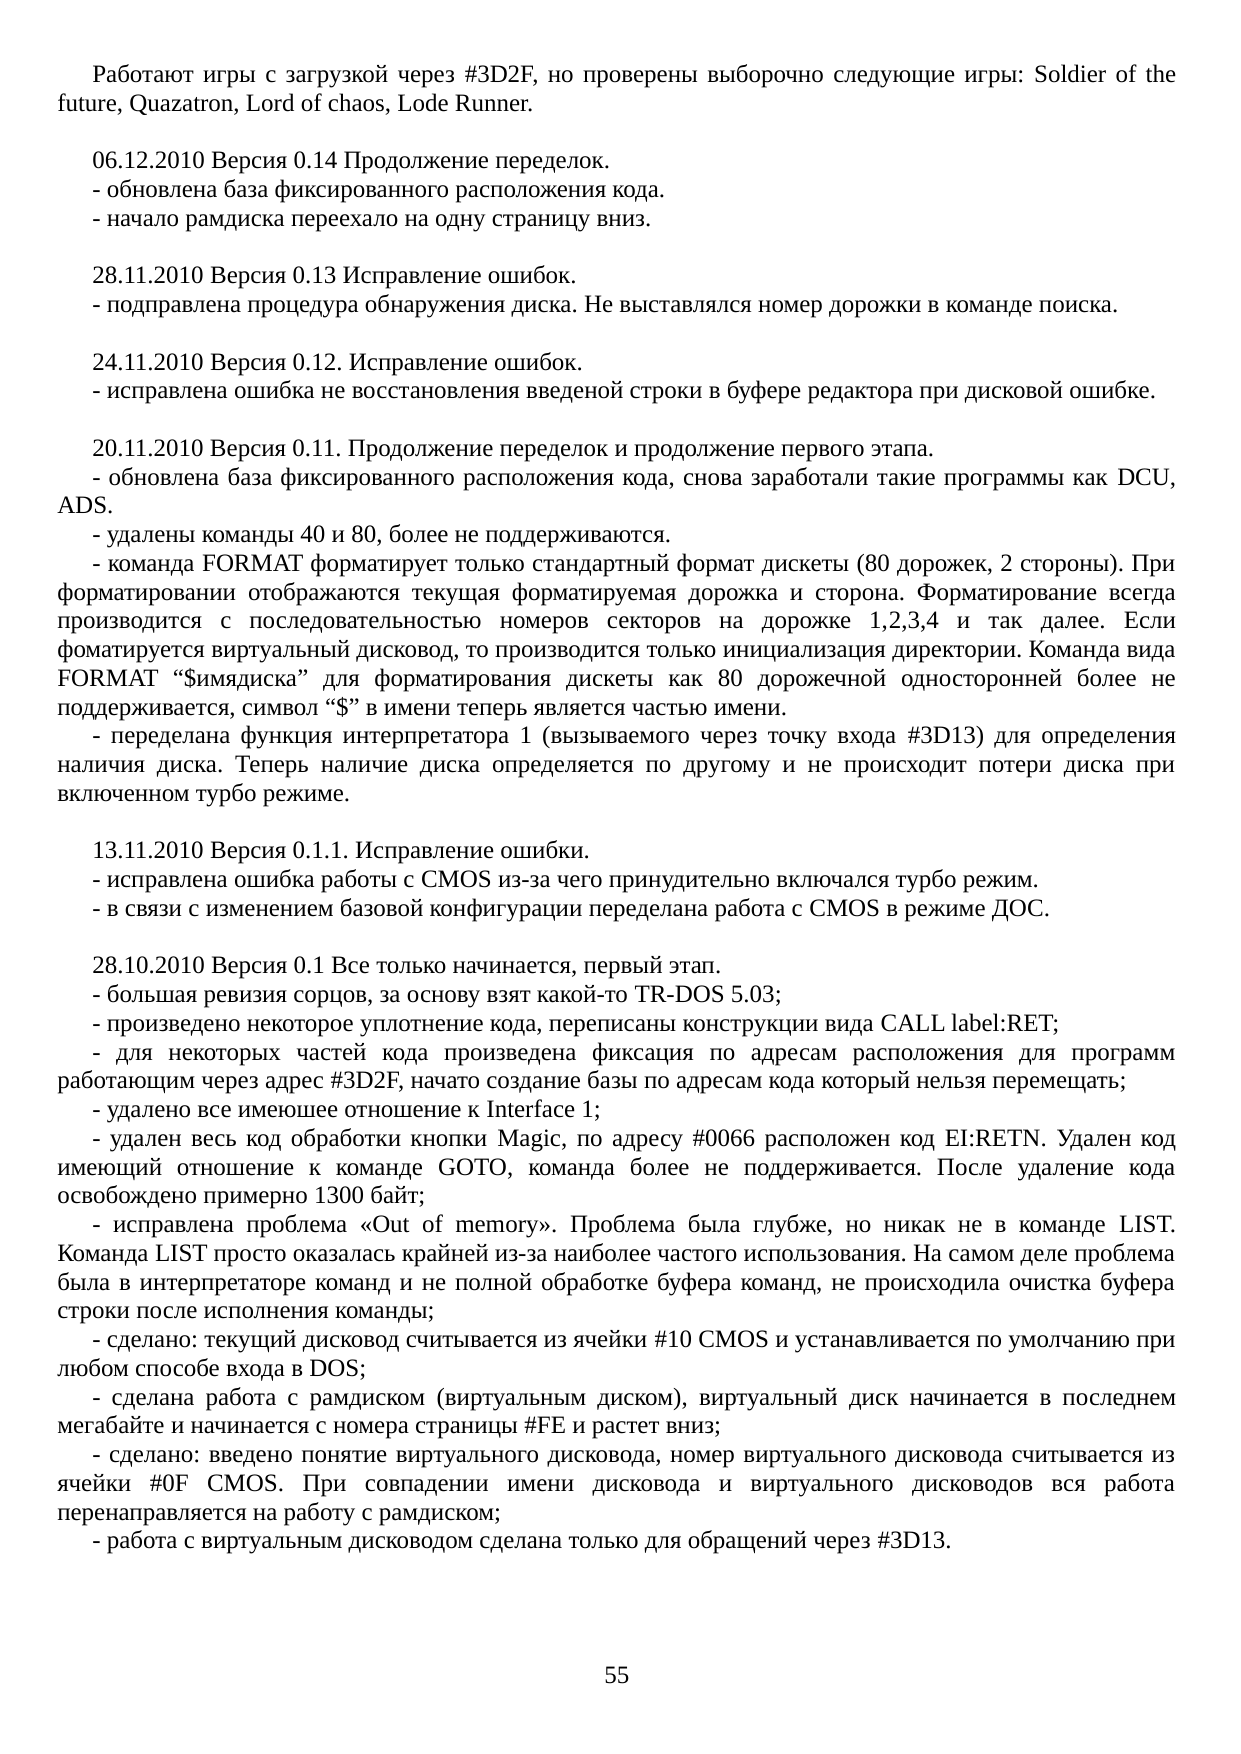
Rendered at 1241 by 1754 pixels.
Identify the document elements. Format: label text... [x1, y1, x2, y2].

text - исправлена проблема «Out of memory». Проблема была глубже, но никак не в команде LIST. Команда LIST просто оказалась крайней из-за наиболее частого использования. На самом деле проблема была в интерпретаторе команд и не полной обработке буфера команд, не происходила очистка буфера строки после исполнения команды; [57, 1209, 1176, 1324]
text - для некоторых частей кода произведена фиксация по адресам расположения для программ работающим через адрес #3D2F, начато создание базы по адресам кода который нельзя перемещать; [57, 1037, 1176, 1094]
text - удалены команды 40 и 80, более не поддерживаются. [57, 519, 1176, 548]
text - сделано: введено понятие виртуального дисковода, номер виртуального дисковода считывается из ячейки #0F CMOS. При совпадении имени дисковода и виртуального дисководов вся работа перенаправляется на работу с рамдиском; [57, 1439, 1176, 1526]
text - большая ревизия сорцов, за основу взят какой-то TR-DOS 5.03; [57, 979, 1176, 1008]
text 28.10.2010 Версия 0.1 Все только начинается, первый этап. [57, 951, 1176, 979]
text - начало рамдиска переехало на одну страницу вниз. [57, 203, 1176, 232]
text - в связи с изменением базовой конфигурации переделана работа с CMOS в режиме ДОС. [57, 893, 1176, 922]
text Работают игры с загрузкой через #3D2F, но проверены выборочно следующие игры: Soldier of the future, Quazatron, Lord of chaos, Lode Runner. [57, 59, 1176, 117]
text - удален весь код обработки кнопки Magic, по адресу #0066 расположен код EI:RETN. Удален код имеющий отношение к команде GOTO, команда более не поддерживается. После удаление кода освобождено примерно 1300 байт; [57, 1123, 1176, 1209]
text - обновлена база фиксированного расположения кода, снова заработали такие программы как DCU, ADS. [57, 462, 1176, 519]
text - сделано: текущий дисковод считывается из ячейки #10 CMOS и устанавливается по умолчанию при любом способе входа в DOS; [57, 1324, 1176, 1382]
text - произведено некоторое уплотнение кода, переписаны конструкции вида CALL label:RET; [57, 1008, 1176, 1037]
text - исправлена ошибка работы с CMOS из-за чего принудительно включался турбо режим. [57, 864, 1176, 893]
text 20.11.2010 Версия 0.11. Продолжение переделок и продолжение первого этапа. [57, 433, 1176, 462]
text - работа с виртуальным дисководом сделана только для обращений через #3D13. [57, 1526, 1176, 1554]
text 28.11.2010 Версия 0.13 Исправление ошибок. [57, 261, 1176, 289]
text - удалено все имеюшее отношение к Interface 1; [57, 1094, 1176, 1123]
text - сделана работа с рамдиском (виртуальным диском), виртуальный диск начинается в последнем мегабайте и начинается с номера страницы #FE и растет вниз; [57, 1382, 1176, 1439]
text - переделана функция интерпретатора 1 (вызываемого через точку входа #3D13) для определения наличия диска. Теперь наличие диска определяется по другому и не происходит потери диска при включенном турбо режиме. [57, 721, 1176, 807]
text - исправлена ошибка не восстановления введеной строки в буфере редактора при дисковой ошибке. [57, 376, 1176, 404]
text - подправлена процедура обнаружения диска. Не выставлялся номер дорожки в команде поиска. [57, 289, 1176, 318]
text 06.12.2010 Версия 0.14 Продолжение переделок. [57, 146, 1176, 174]
text - обновлена база фиксированного расположения кода. [57, 174, 1176, 203]
text 13.11.2010 Версия 0.1.1. Исправление ошибки. [57, 836, 1176, 864]
text 24.11.2010 Версия 0.12. Исправление ошибок. [57, 347, 1176, 376]
text - команда FORMAT форматирует только стандартный формат дискеты (80 дорожек, 2 стороны). При форматировании отображаются текущая форматируемая дорожка и сторона. Форматирование всегда производится с последовательностью номеров секторов на дорожке 1,2,3,4 и так далее. Если фоматируется виртуальный дисковод, то производится только инициализация директории. Команда вида FORMAT “$имядиска” для форматирования дискеты как 80 дорожечной односторонней более не поддерживается, символ “$” в имени теперь является частью имени. [57, 548, 1176, 721]
